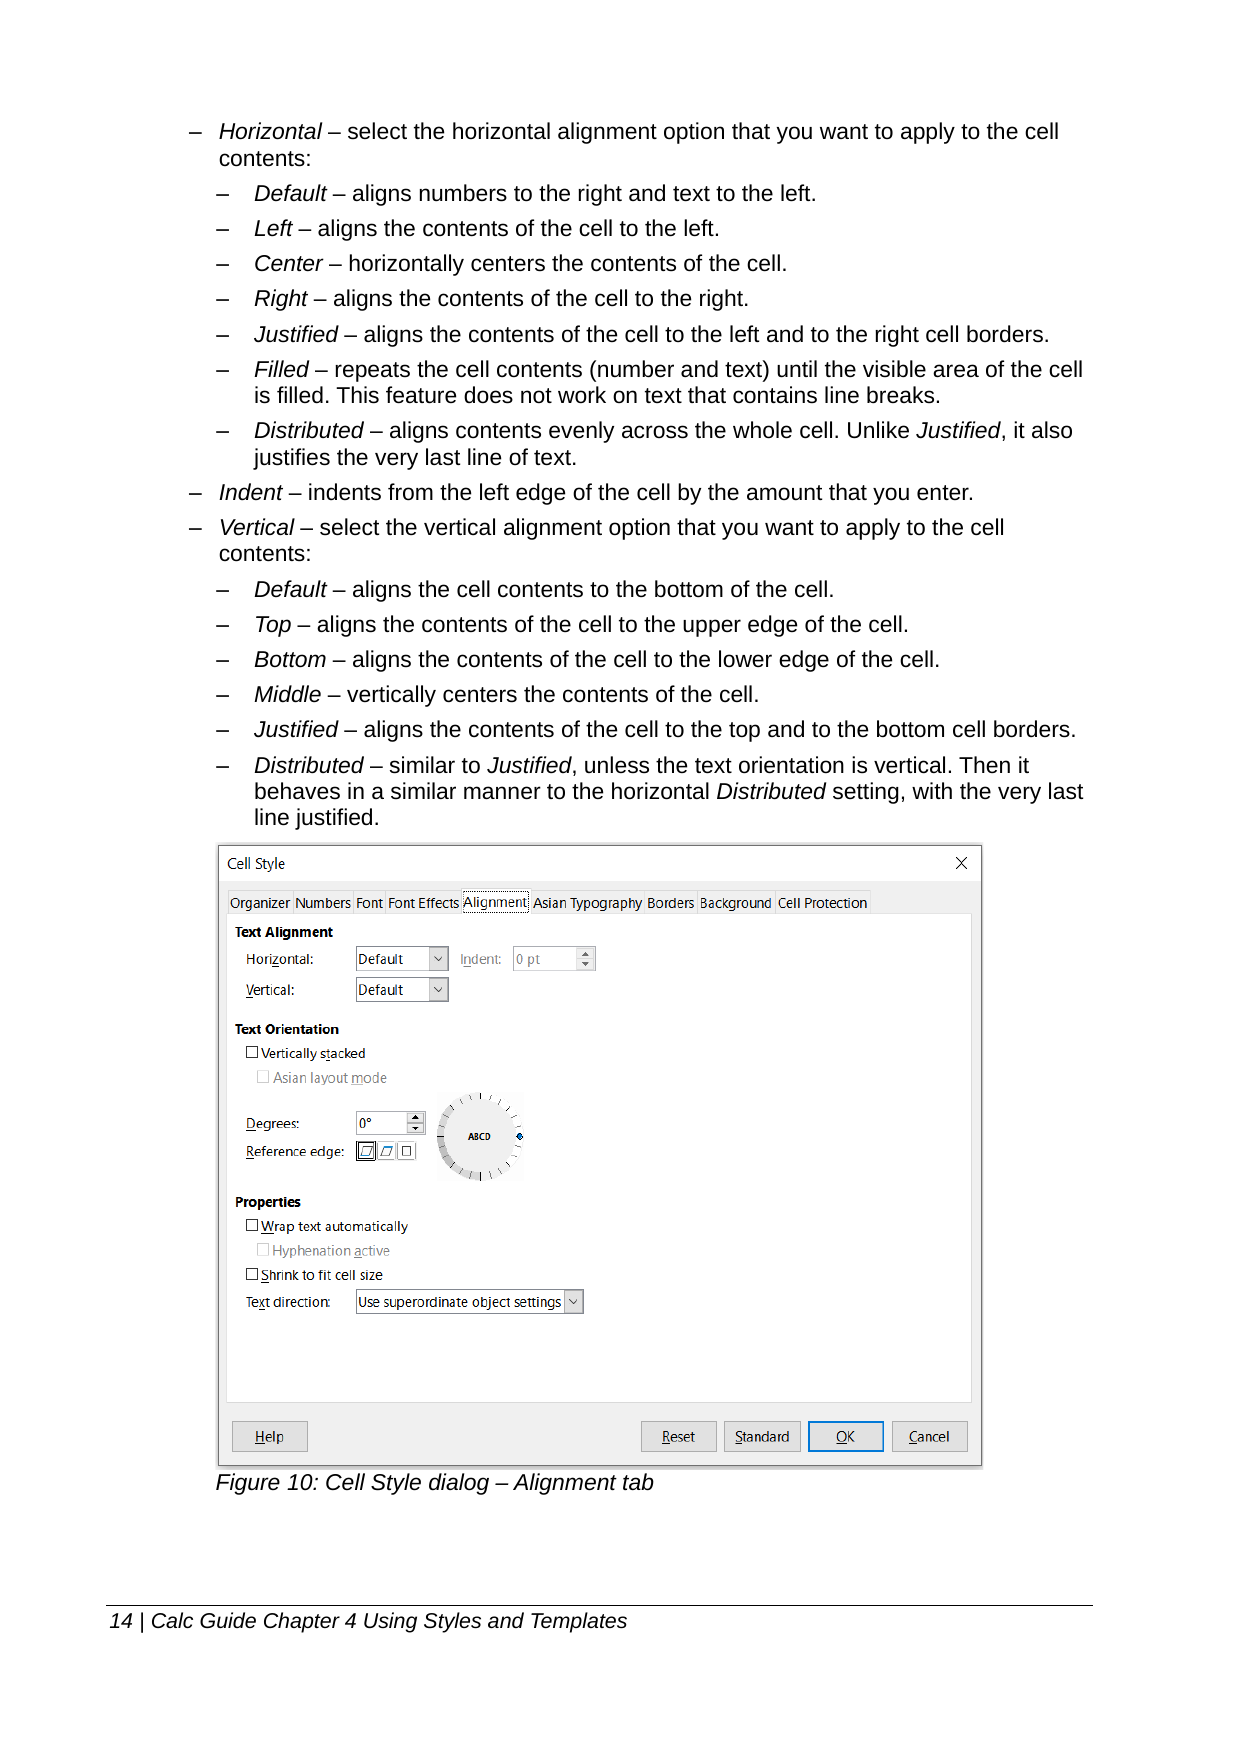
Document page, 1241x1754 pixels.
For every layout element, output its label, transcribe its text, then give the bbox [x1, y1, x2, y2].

list Middle – vertically centers the contents of the cell. [216, 681, 1093, 708]
list Left – aligns the contents of the cell to the left. [216, 215, 1093, 241]
list Right – aligns the contents of the cell to the right. [216, 285, 1093, 312]
list Top – aligns the contents of the cell to the upper edge of the cell. [216, 611, 1093, 637]
text Figure 10: Cell Style dialog – Alignment tab [215, 1470, 983, 1496]
list Distributed – similar to Justified, unless the text orientation is vertical. Then it behaves in a similar manner to the horizontal Distributed setting, with the very last line justified. [216, 752, 1093, 831]
list Indent – indents from the left edge of the cell by the amount that you enter. [189, 479, 1093, 505]
list Justified – aligns the contents of the cell to the left and to the right cell borders. [216, 321, 1093, 347]
list Center – horizontally centers the contents of the cell. [216, 250, 1093, 276]
list Default – aligns the cell contents to the bottom of the cell. [216, 576, 1093, 602]
list Horizontal – select the horizontal alignment option that you want to apply to the cell contents: [189, 118, 1093, 171]
list Vertical – select the vertical alignment option that you want to apply to the cell contents: [189, 514, 1093, 567]
list Default – aligns numbers to the right and text to the left. [216, 180, 1093, 206]
list Distributed – aligns contents evenly across the whole cell. Unlike Justified, it also justifies the very last line of text. [216, 417, 1093, 470]
picture [215, 842, 984, 1470]
list Justified – aligns the contents of the cell to the top and to the bottom cell borders. [216, 716, 1093, 743]
list Filled – repeats the cell contents (number and text) until the visible area of the cell is filled. This feature does not work on text that contains line breaks. [216, 356, 1093, 408]
list Bottom – aligns the contents of the cell to the lower edge of the cell. [216, 646, 1093, 672]
